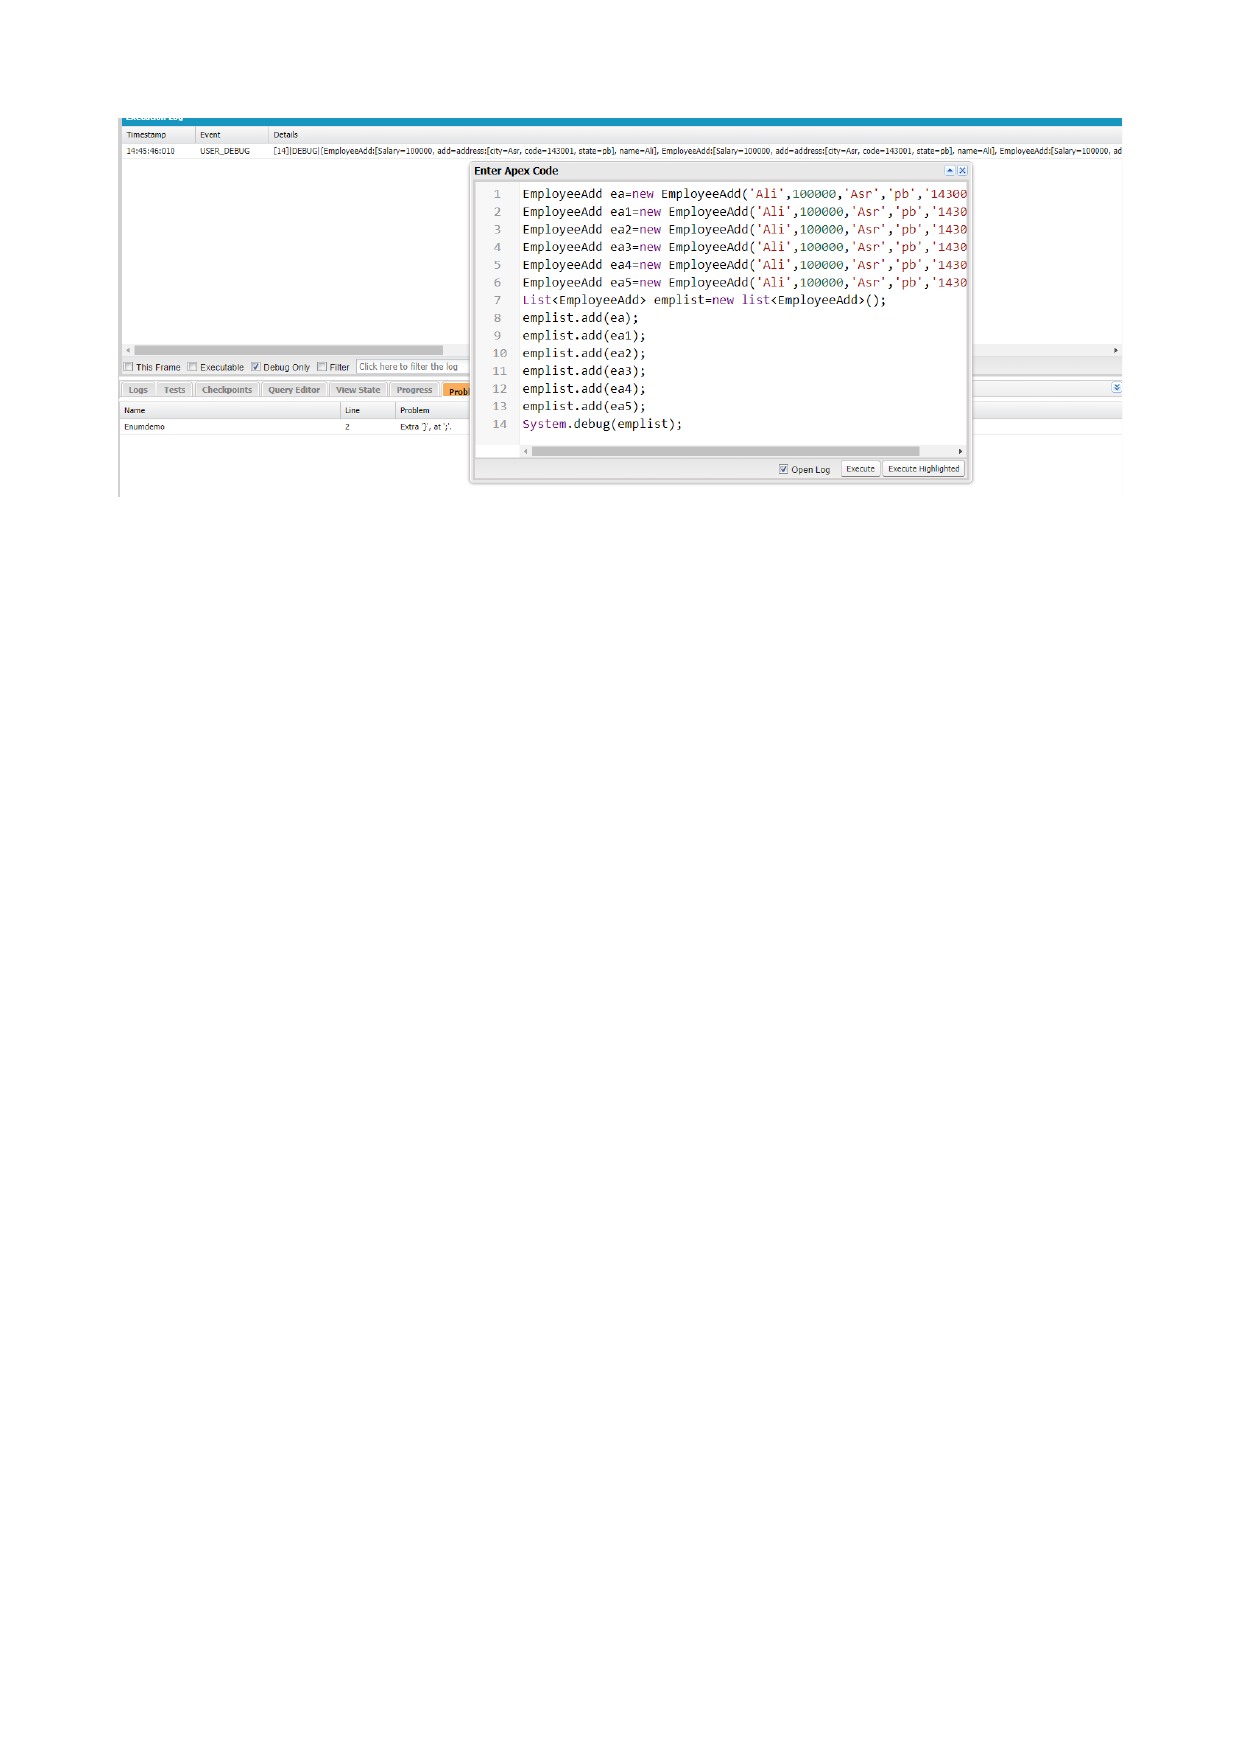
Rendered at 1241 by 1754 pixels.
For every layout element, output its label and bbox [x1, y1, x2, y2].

picture [118, 118, 1123, 497]
